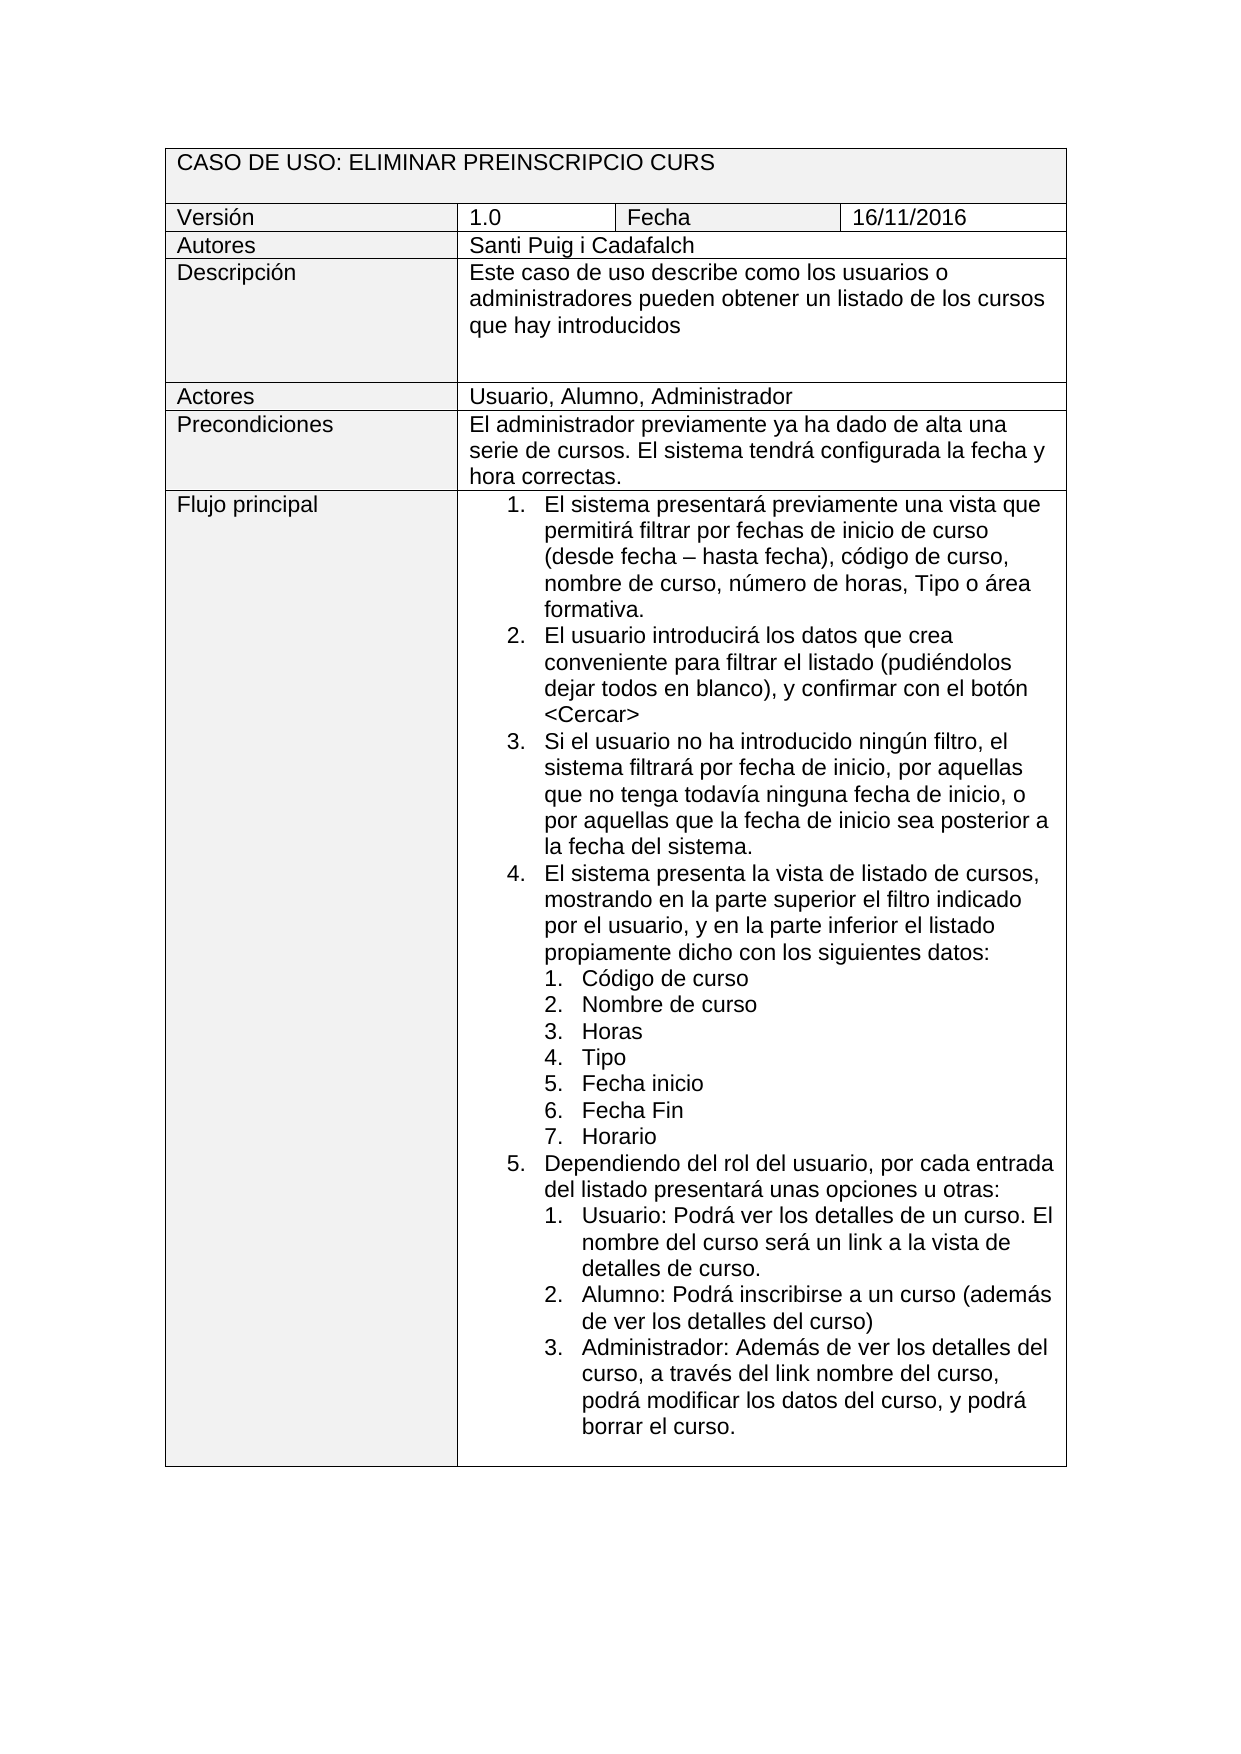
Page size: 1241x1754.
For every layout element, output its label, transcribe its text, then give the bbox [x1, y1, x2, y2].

table_cell Precondiciones [166, 411, 457, 489]
table_cell Este caso de uso describe como los usuarios o administradores pueden obtener un listado de los cursos que hay introducidos [458, 259, 1066, 382]
table_cell Fecha [616, 204, 840, 231]
table_cell 1.0 [458, 204, 615, 231]
table_cell Autores [166, 232, 457, 258]
table_cell 16/11/2016 [841, 204, 1066, 231]
table_cell Santi Puig i Cadafalch [458, 232, 1066, 258]
table_cell Actores [166, 383, 457, 409]
table_cell Descripción [166, 259, 457, 382]
table_cell Versión [166, 204, 457, 231]
table_cell Flujo principal [166, 491, 457, 1466]
table_header CASO DE USO: ELIMINAR PREINSCRIPCIO CURS [166, 149, 1066, 203]
table_cell Usuario, Alumno, Administrador [458, 383, 1066, 409]
table_cell El sistema presentará previamente una vista que permitirá filtrar por fechas de inicio de curso (desde fecha – hasta fecha), código de curso, nombre de curso, número de horas, Tipo o área formativa. El usuario introducirá los datos que crea conveniente para filtrar el listado (pudiéndolos dejar todos en blanco), y confirmar con el botón <Cercar> Si el usuario no ha introducido ningún filtro, el sistema filtrará por fecha de inicio, por aquellas que no tenga todavía ninguna fecha de inicio, o por aquellas que la fecha de inicio sea posterior a la fecha del sistema. El sistema presenta la vista de listado de cursos, mostrando en la parte superior el filtro indicado por el usuario, y en la parte inferior el listado propiamente dicho con los siguientes datos: Código de curso Nombre de curso Horas Tipo Fecha inicio Fecha Fin Horario Dependiendo del rol del usuario, por cada entrada del listado presentará unas opciones u otras: Usuario: Podrá ver los detalles de un curso. El nombre del curso será un link a la vista de detalles de curso. Alumno: Podrá inscribirse a un curso (además de ver los detalles del curso) Administrador: Además de ver los detalles del curso, a través del link nombre del curso, podrá modificar los datos del curso, y podrá borrar el curso. [458, 491, 1066, 1466]
table_cell El administrador previamente ya ha dado de alta una serie de cursos. El sistema tendrá configurada la fecha y hora correctas. [458, 411, 1066, 489]
